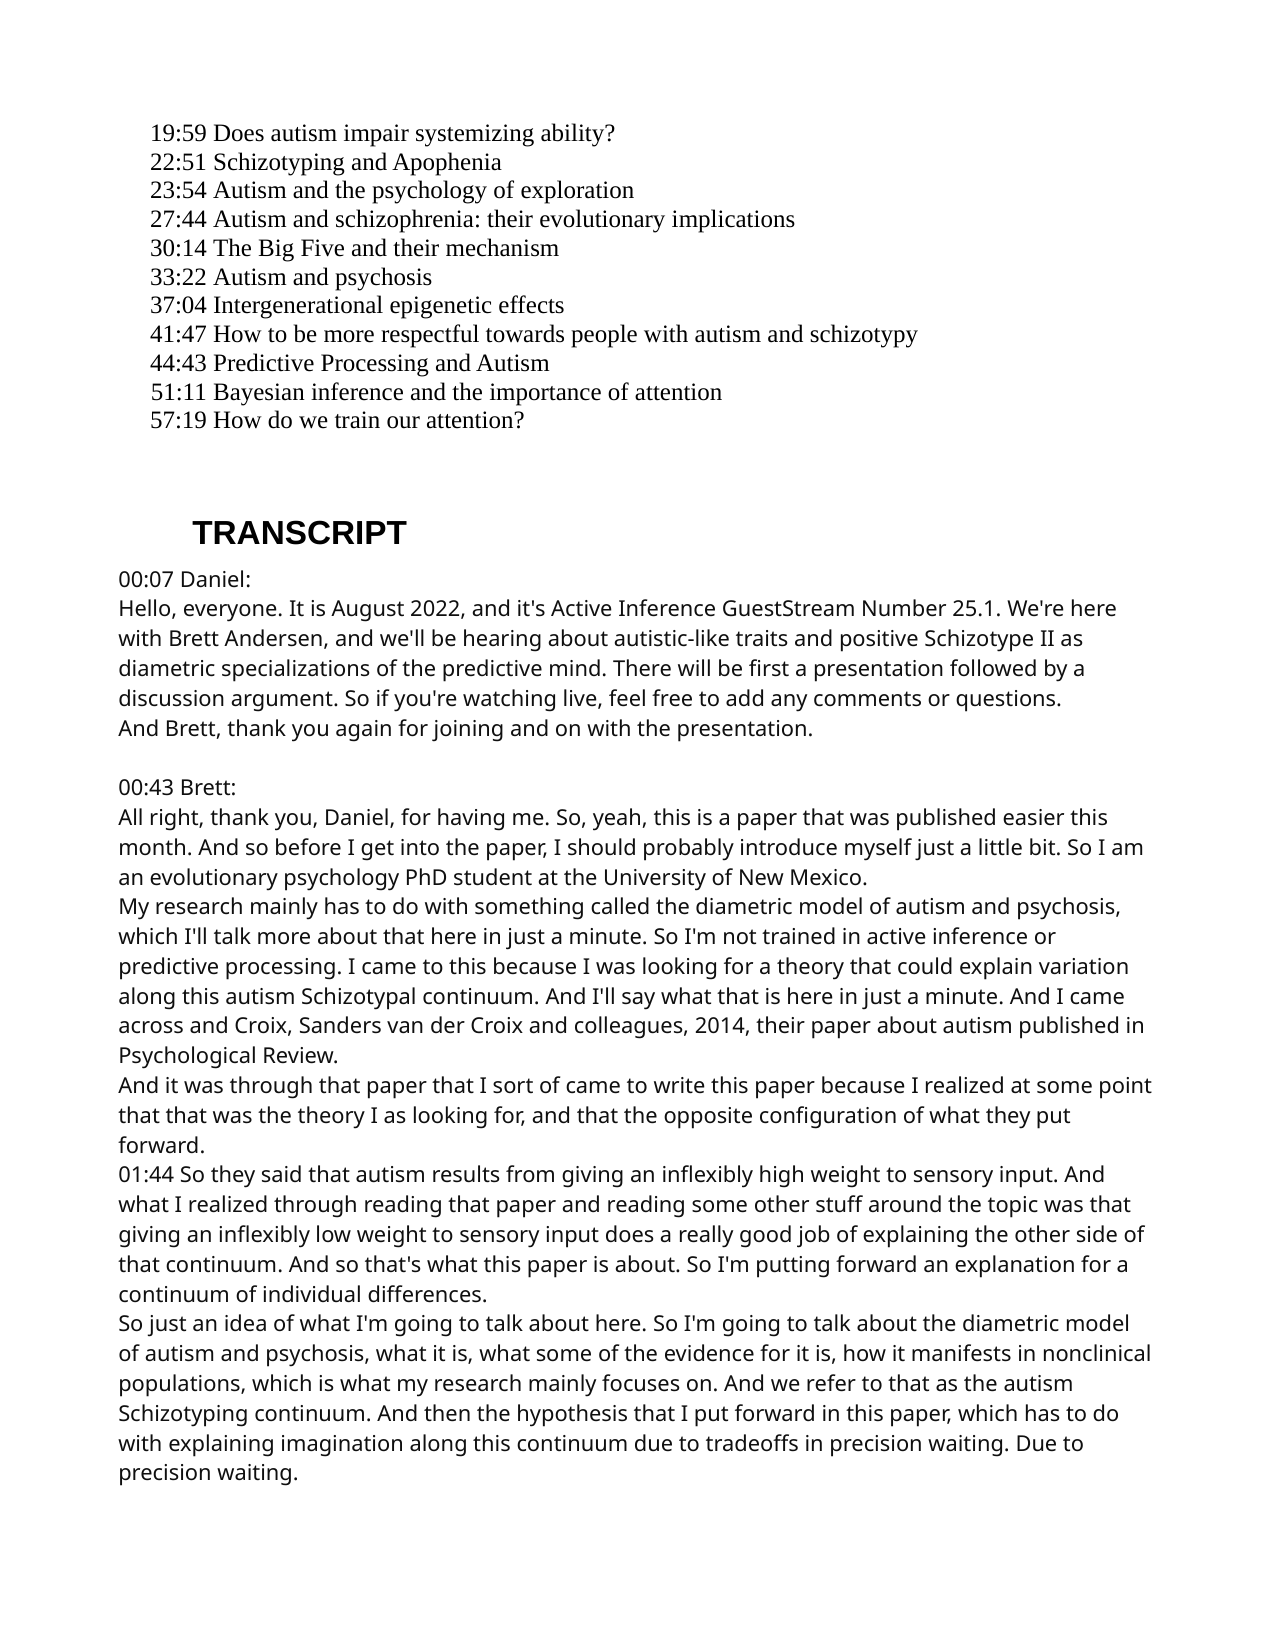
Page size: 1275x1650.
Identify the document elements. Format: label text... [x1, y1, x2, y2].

table_cell 41:47 [112, 319, 210, 348]
table_cell 30:14 [112, 233, 210, 262]
table_cell 22:51 [112, 147, 210, 176]
text All right, thank you, Daniel, for having me. So, yeah, this is a paper that was published easier this month. And so before I get into the paper, I should probably introduce myself just a little bit. So I am an evolutionary psychology PhD student at the University of New Mexico. [118, 802, 1157, 891]
text Hello, everyone. It is August 2022, and it's Active Inference GuestStream Number 25.1. We're here with Brett Andersen, and we'll be hearing about autistic-like traits and positive Schizotype II as diametric specializations of the predictive mind. There will be first a presentation followed by a discussion argument. So if you're watching live, feel free to add any comments or questions. [118, 593, 1157, 713]
table_cell 19:59 [112, 118, 210, 147]
text My research mainly has to do with something called the diametric model of autism and psychosis, which I'll talk more about that here in just a minute. So I'm not trained in active inference or predictive processing. I came to this because I was looking for a theory that could explain variation along this autism Schizotypal continuum. And I'll say what that is here in just a minute. And I came across and Croix, Sanders van der Croix and colleagues, 2014, their paper about autism published in Psychological Review. [118, 891, 1157, 1070]
table_cell Autism and schizophrenia: their evolutionary implications [210, 204, 984, 233]
text So just an idea of what I'm going to talk about here. So I'm going to talk about the diametric model of autism and psychosis, what it is, what some of the evidence for it is, how it manifests in nonclinical populations, which is what my research mainly focuses on. And we refer to that as the autism Schizotyping continuum. And then the hypothesis that I put forward in this paper, which has to do with explaining imagination along this continuum due to tradeoffs in precision waiting. Due to precision waiting. [118, 1308, 1157, 1487]
text 00:43 Brett: [118, 772, 1157, 802]
table_cell Predictive Processing and Autism [210, 348, 984, 377]
table_cell Does autism impair systemizing ability? [210, 118, 984, 147]
table_cell How do we train our attention? [210, 406, 984, 434]
table_cell Bayesian inference and the importance of attention [210, 377, 984, 406]
table_cell How to be more respectful towards people with autism and schizotypy [210, 319, 984, 348]
text 00:07 Daniel: [118, 564, 1157, 593]
table_cell The Big Five and their mechanism [210, 233, 984, 262]
table_cell 23:54 [112, 176, 210, 204]
subtitle TRANSCRIPT [118, 513, 1157, 551]
table_cell 51:11 [112, 377, 210, 406]
text And Brett, thank you again for joining and on with the presentation. [118, 713, 1157, 742]
text And it was through that paper that I sort of came to write this paper because I realized at some point that that was the theory I as looking for, and that the opposite configuration of what they put forward. [118, 1070, 1157, 1159]
table_cell Intergenerational epigenetic effects [210, 291, 984, 319]
table_cell 44:43 [112, 348, 210, 377]
text 01:44 So they said that autism results from giving an inflexibly high weight to sensory input. And what I realized through reading that paper and reading some other stuff around the topic was that giving an inflexibly low weight to sensory input does a really good job of explaining the other side of that continuum. And so that's what this paper is about. So I'm putting forward an explanation for a continuum of individual differences. [118, 1159, 1157, 1308]
table_cell 57:19 [112, 406, 210, 434]
table_cell 27:44 [112, 204, 210, 233]
table_cell Autism and psychosis [210, 262, 984, 291]
table_cell Autism and the psychology of exploration [210, 176, 984, 204]
table_cell 33:22 [112, 262, 210, 291]
table_cell 37:04 [112, 291, 210, 319]
table_cell Schizotyping and Apophenia [210, 147, 984, 176]
